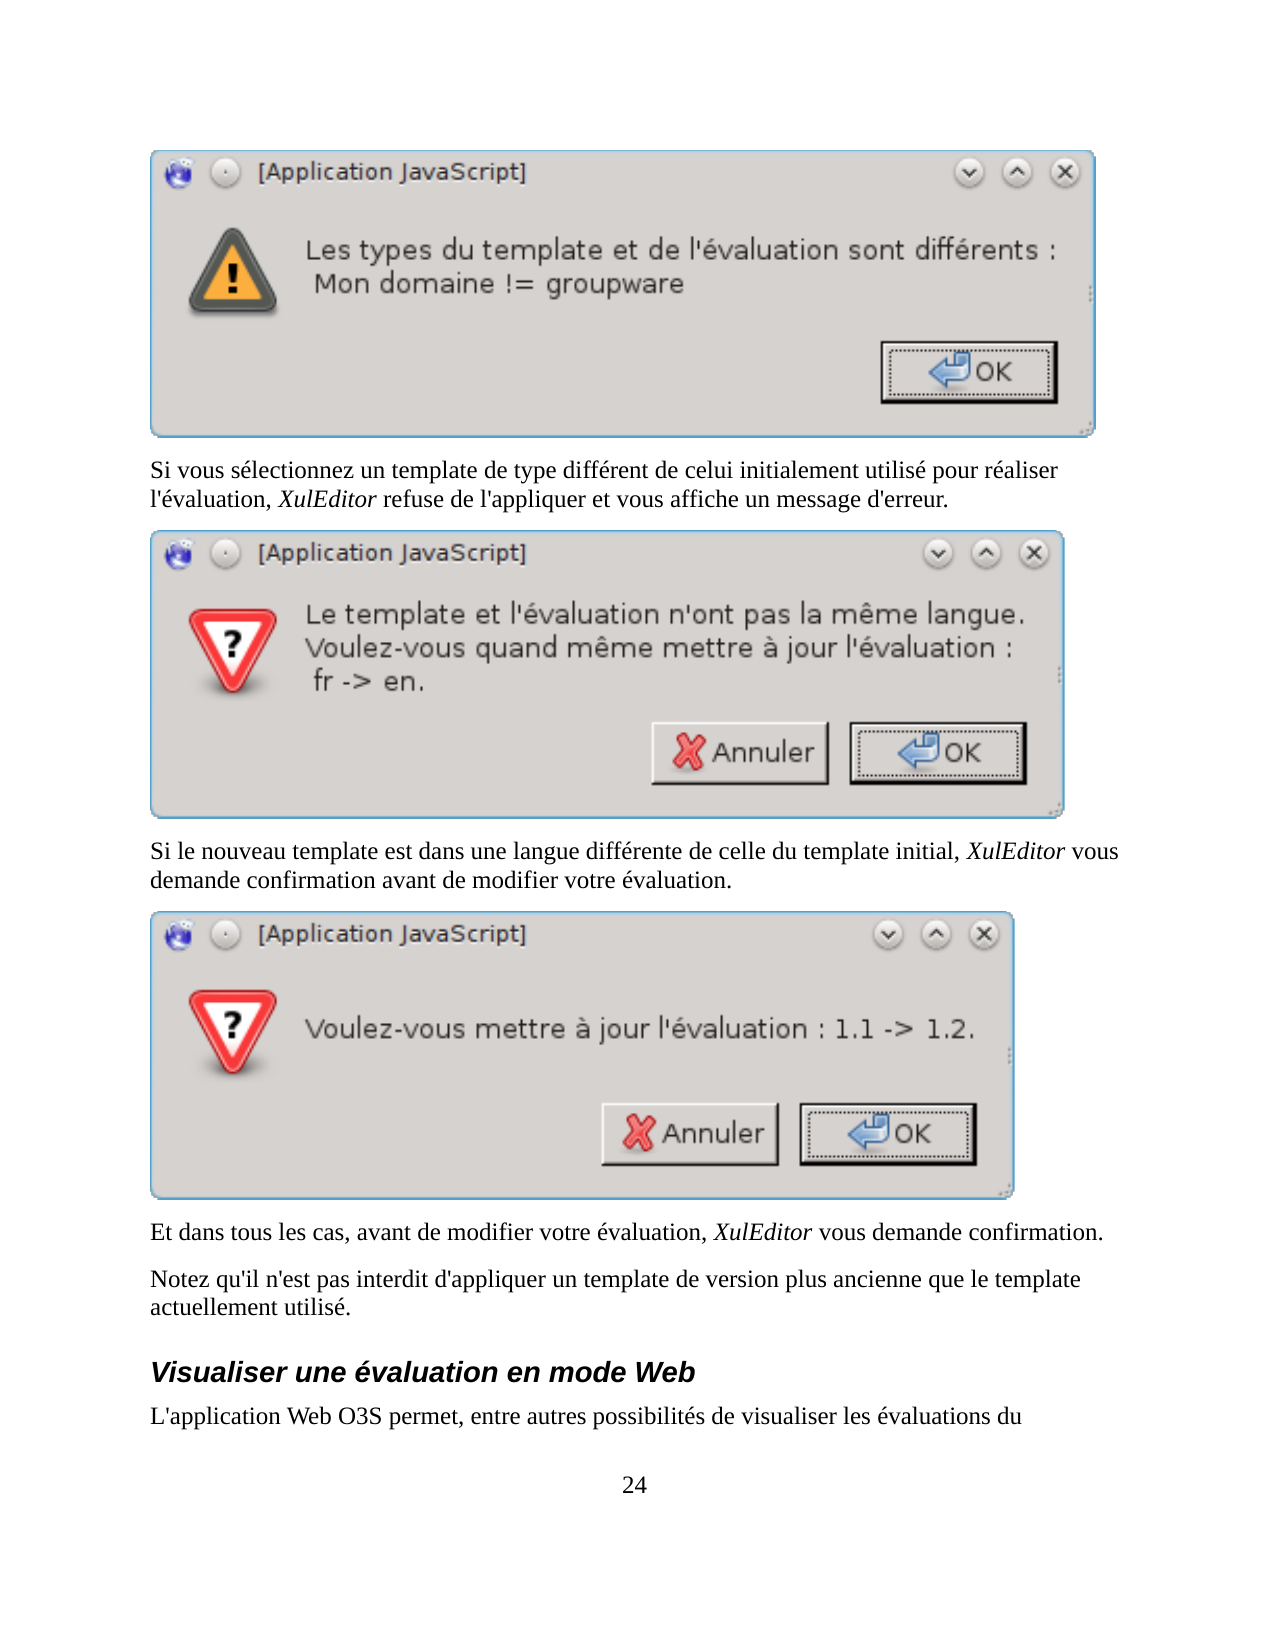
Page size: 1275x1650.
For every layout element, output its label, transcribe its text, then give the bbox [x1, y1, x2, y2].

picture [150, 911, 1015, 1200]
text Si le nouveau template est dans une langue différente de celle du template initial, XulEditor vous demande confirmation avant de modifier votre évaluation. [150, 836, 1125, 894]
picture [150, 530, 1065, 819]
picture [150, 150, 1096, 438]
subtitle Visualiser une évaluation en mode Web [150, 1355, 1125, 1389]
text L'application Web O3S permet, entre autres possibilités de visualiser les évaluations du [150, 1401, 1125, 1430]
text Notez qu'il n'est pas interdit d'appliquer un template de version plus ancienne que le template actuellement utilisé. [150, 1264, 1125, 1321]
text Si vous sélectionnez un template de type différent de celui initialement utilisé pour réaliser l'évaluation, XulEditor refuse de l'appliquer et vous affiche un message d'erreur. [150, 455, 1125, 513]
text Et dans tous les cas, avant de modifier votre évaluation, XulEditor vous demande confirmation. [150, 1217, 1125, 1246]
